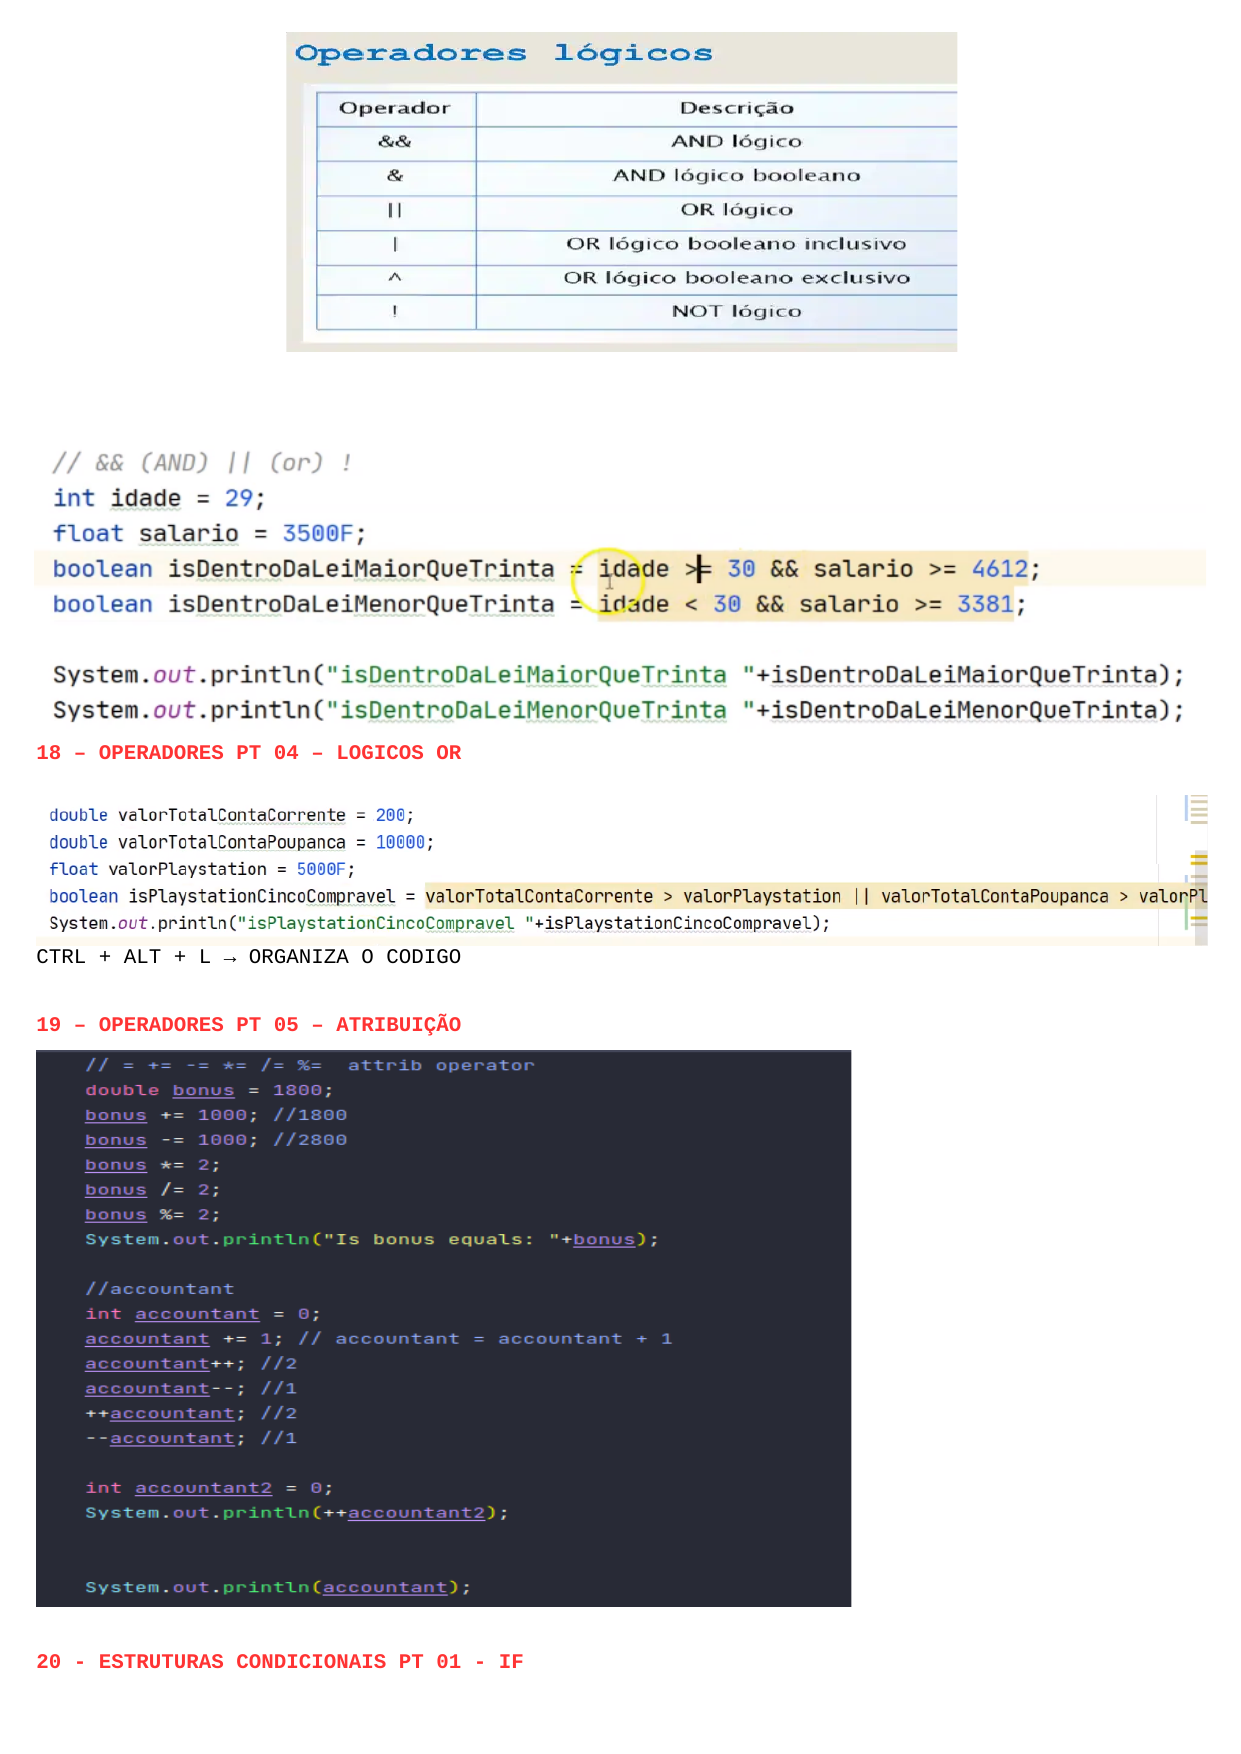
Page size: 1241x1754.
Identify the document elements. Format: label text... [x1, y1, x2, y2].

text CTRL + ALT + L → ORGANIZA O CODIGO [36, 946, 1208, 969]
text 20 - ESTRUTURAS CONDICIONAIS PT 01 - IF [36, 1652, 1208, 1675]
text 18 – OPERADORES PT 04 – LOGICOS OR [36, 441, 1208, 766]
picture [34, 442, 1207, 742]
picture [36, 795, 1208, 946]
text 19 – OPERADORES PT 05 – ATRIBUIÇÃO [36, 1014, 1208, 1037]
text [36, 786, 1208, 795]
picture [286, 32, 958, 352]
picture [36, 1050, 852, 1607]
